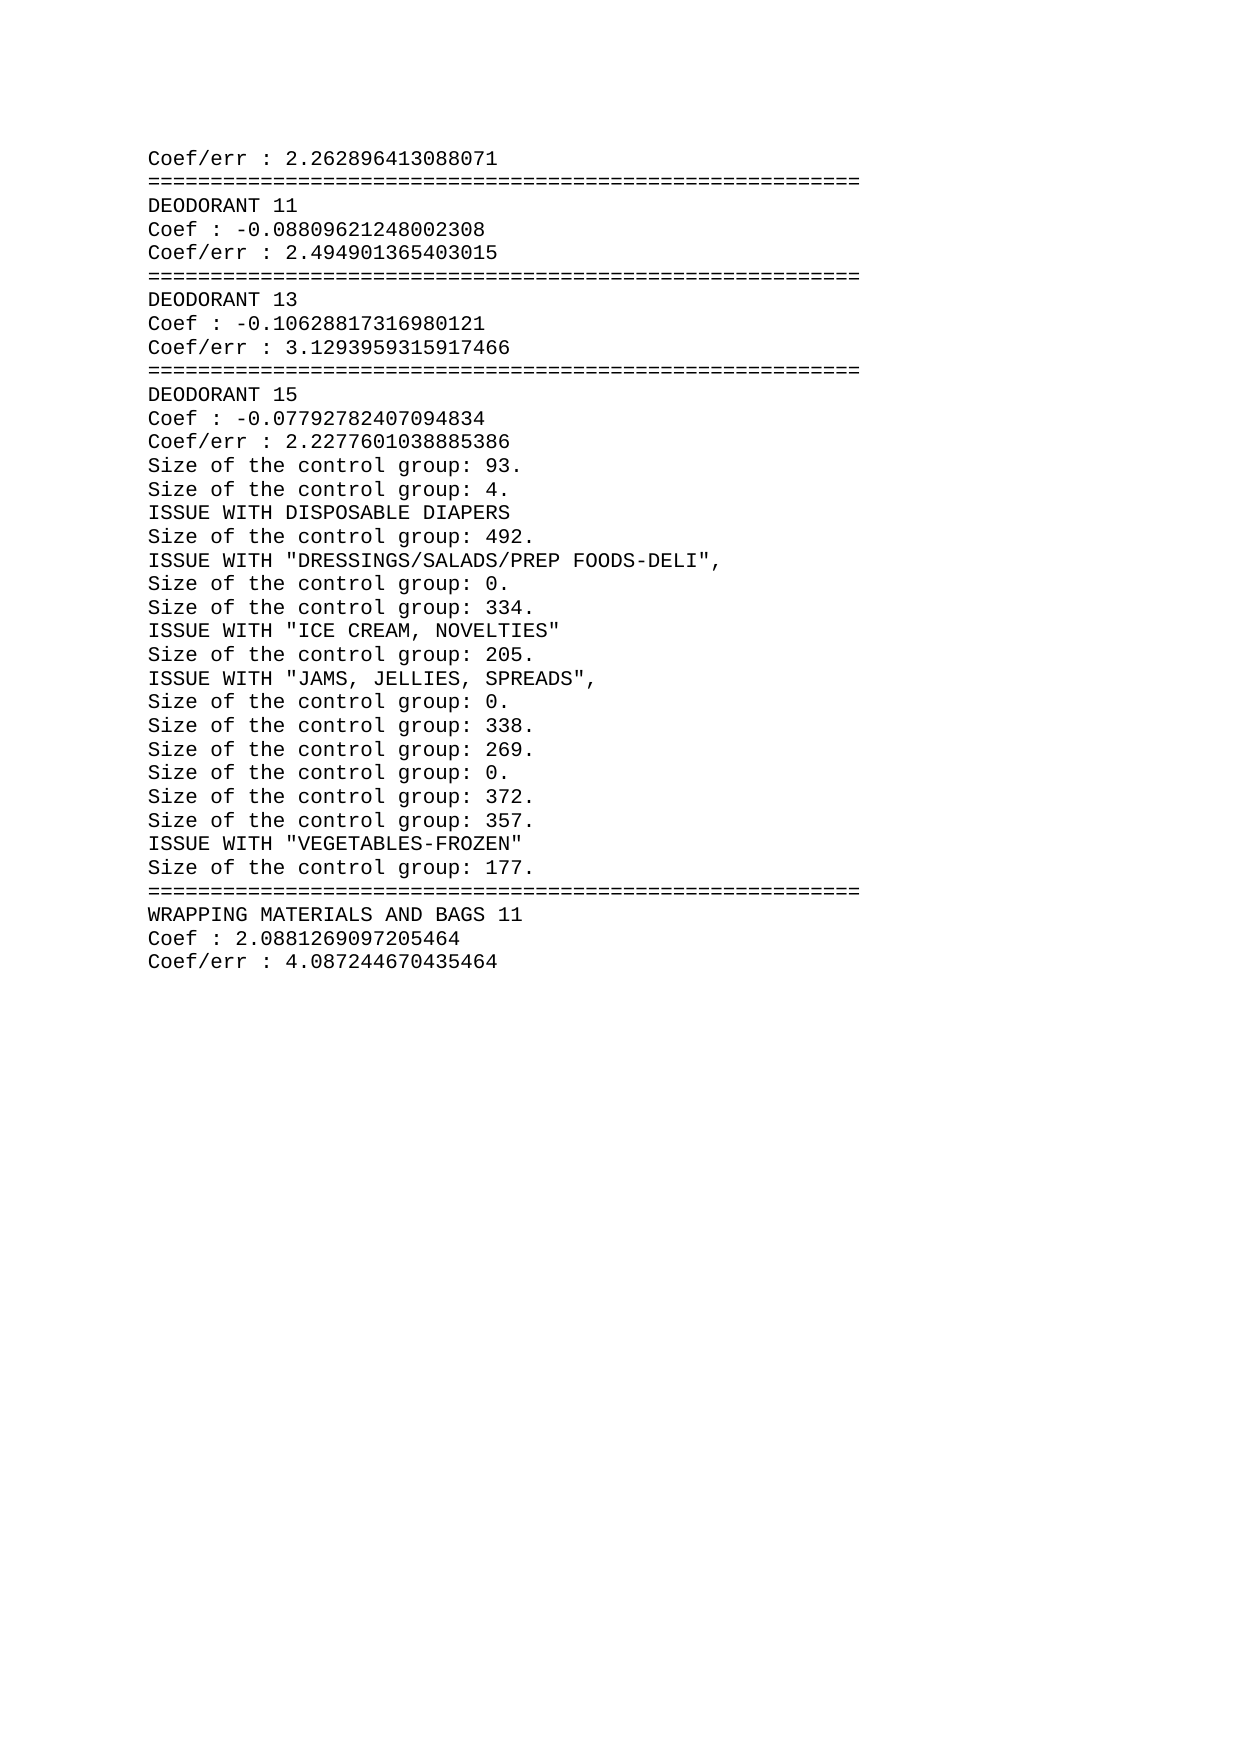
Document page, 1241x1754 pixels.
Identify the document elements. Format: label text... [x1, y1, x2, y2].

text Size of the control group: 0. [148, 691, 1093, 715]
text Coef/err : 4.087244670435464 [148, 952, 1093, 975]
text ISSUE WITH "DRESSINGS/SALADS/PREP FOODS-DELI", [148, 549, 1093, 573]
text Coef : -0.08809621248002308 [148, 218, 1093, 242]
text Coef/err : 2.494901365403015 [148, 242, 1093, 266]
text Coef/err : 2.262896413088071 [148, 148, 1093, 171]
text Size of the control group: 372. [148, 786, 1093, 810]
text Size of the control group: 334. [148, 597, 1093, 621]
text ========================================================= [148, 881, 1093, 904]
text ========================================================= [148, 360, 1093, 384]
text DEODORANT 15 [148, 384, 1093, 408]
text Size of the control group: 338. [148, 715, 1093, 739]
text Size of the control group: 0. [148, 573, 1093, 597]
text Coef/err : 2.2277601038885386 [148, 431, 1093, 455]
text ISSUE WITH "JAMS, JELLIES, SPREADS", [148, 668, 1093, 691]
text Size of the control group: 269. [148, 739, 1093, 762]
text Size of the control group: 177. [148, 857, 1093, 881]
text Coef/err : 3.1293959315917466 [148, 337, 1093, 360]
text Coef : 2.0881269097205464 [148, 928, 1093, 952]
text DEODORANT 13 [148, 289, 1093, 313]
text ISSUE WITH "VEGETABLES-FROZEN" [148, 833, 1093, 857]
text Coef : -0.07792782407094834 [148, 408, 1093, 431]
text Size of the control group: 492. [148, 526, 1093, 549]
text Size of the control group: 205. [148, 644, 1093, 668]
text Size of the control group: 93. [148, 455, 1093, 479]
text WRAPPING MATERIALS AND BAGS 11 [148, 904, 1093, 928]
text Size of the control group: 0. [148, 762, 1093, 786]
text ISSUE WITH DISPOSABLE DIAPERS [148, 502, 1093, 526]
text ========================================================= [148, 266, 1093, 289]
text Coef : -0.10628817316980121 [148, 313, 1093, 337]
text Size of the control group: 4. [148, 479, 1093, 502]
text ISSUE WITH "ICE CREAM, NOVELTIES" [148, 621, 1093, 644]
text ========================================================= [148, 171, 1093, 195]
text DEODORANT 11 [148, 195, 1093, 218]
text Size of the control group: 357. [148, 810, 1093, 833]
